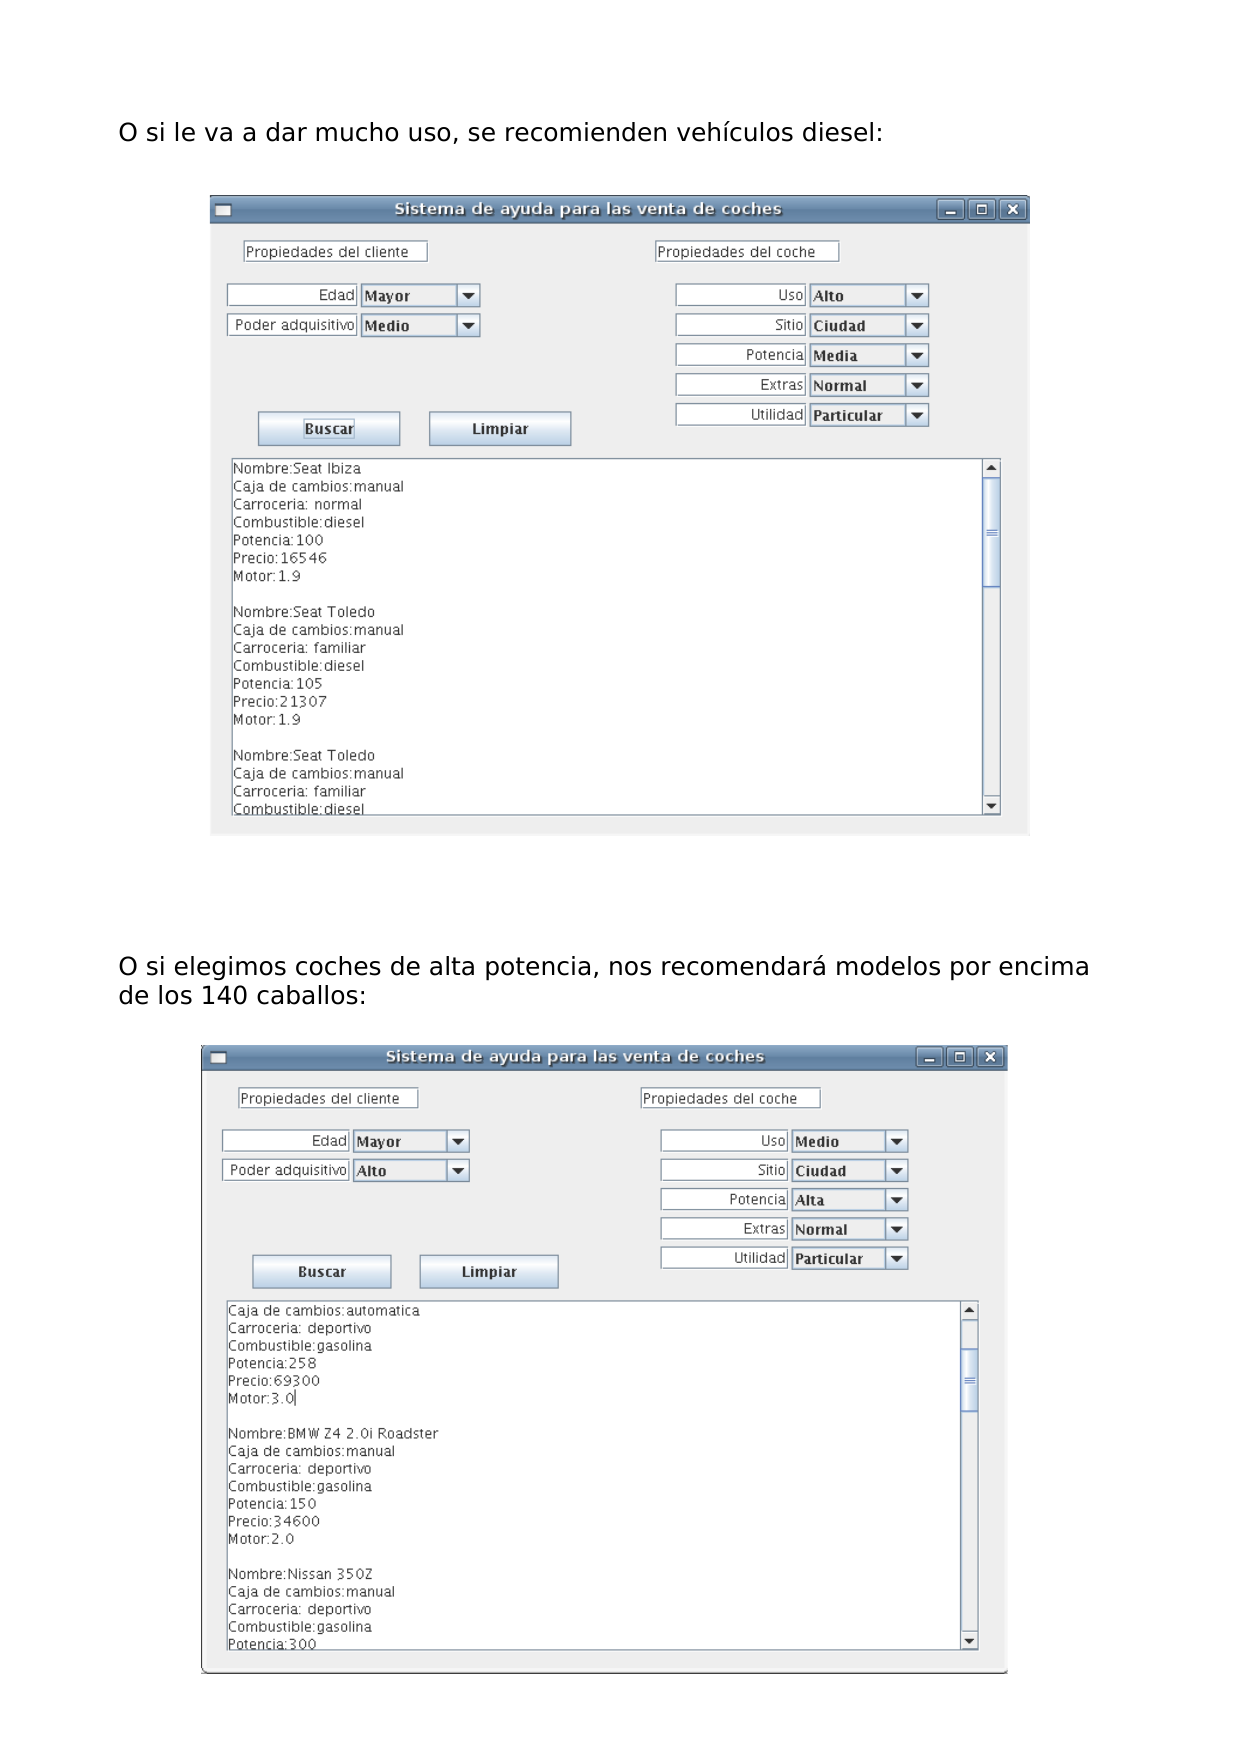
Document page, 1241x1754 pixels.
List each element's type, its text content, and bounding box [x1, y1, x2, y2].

picture [201, 1045, 1008, 1674]
picture [209, 195, 1030, 836]
text O si elegimos coches de alta potencia, nos recomendará modelos por encima de los 140 caballos: [118, 952, 1122, 1010]
text O si le va a dar mucho uso, se recomienden vehículos diesel: [118, 118, 1122, 147]
